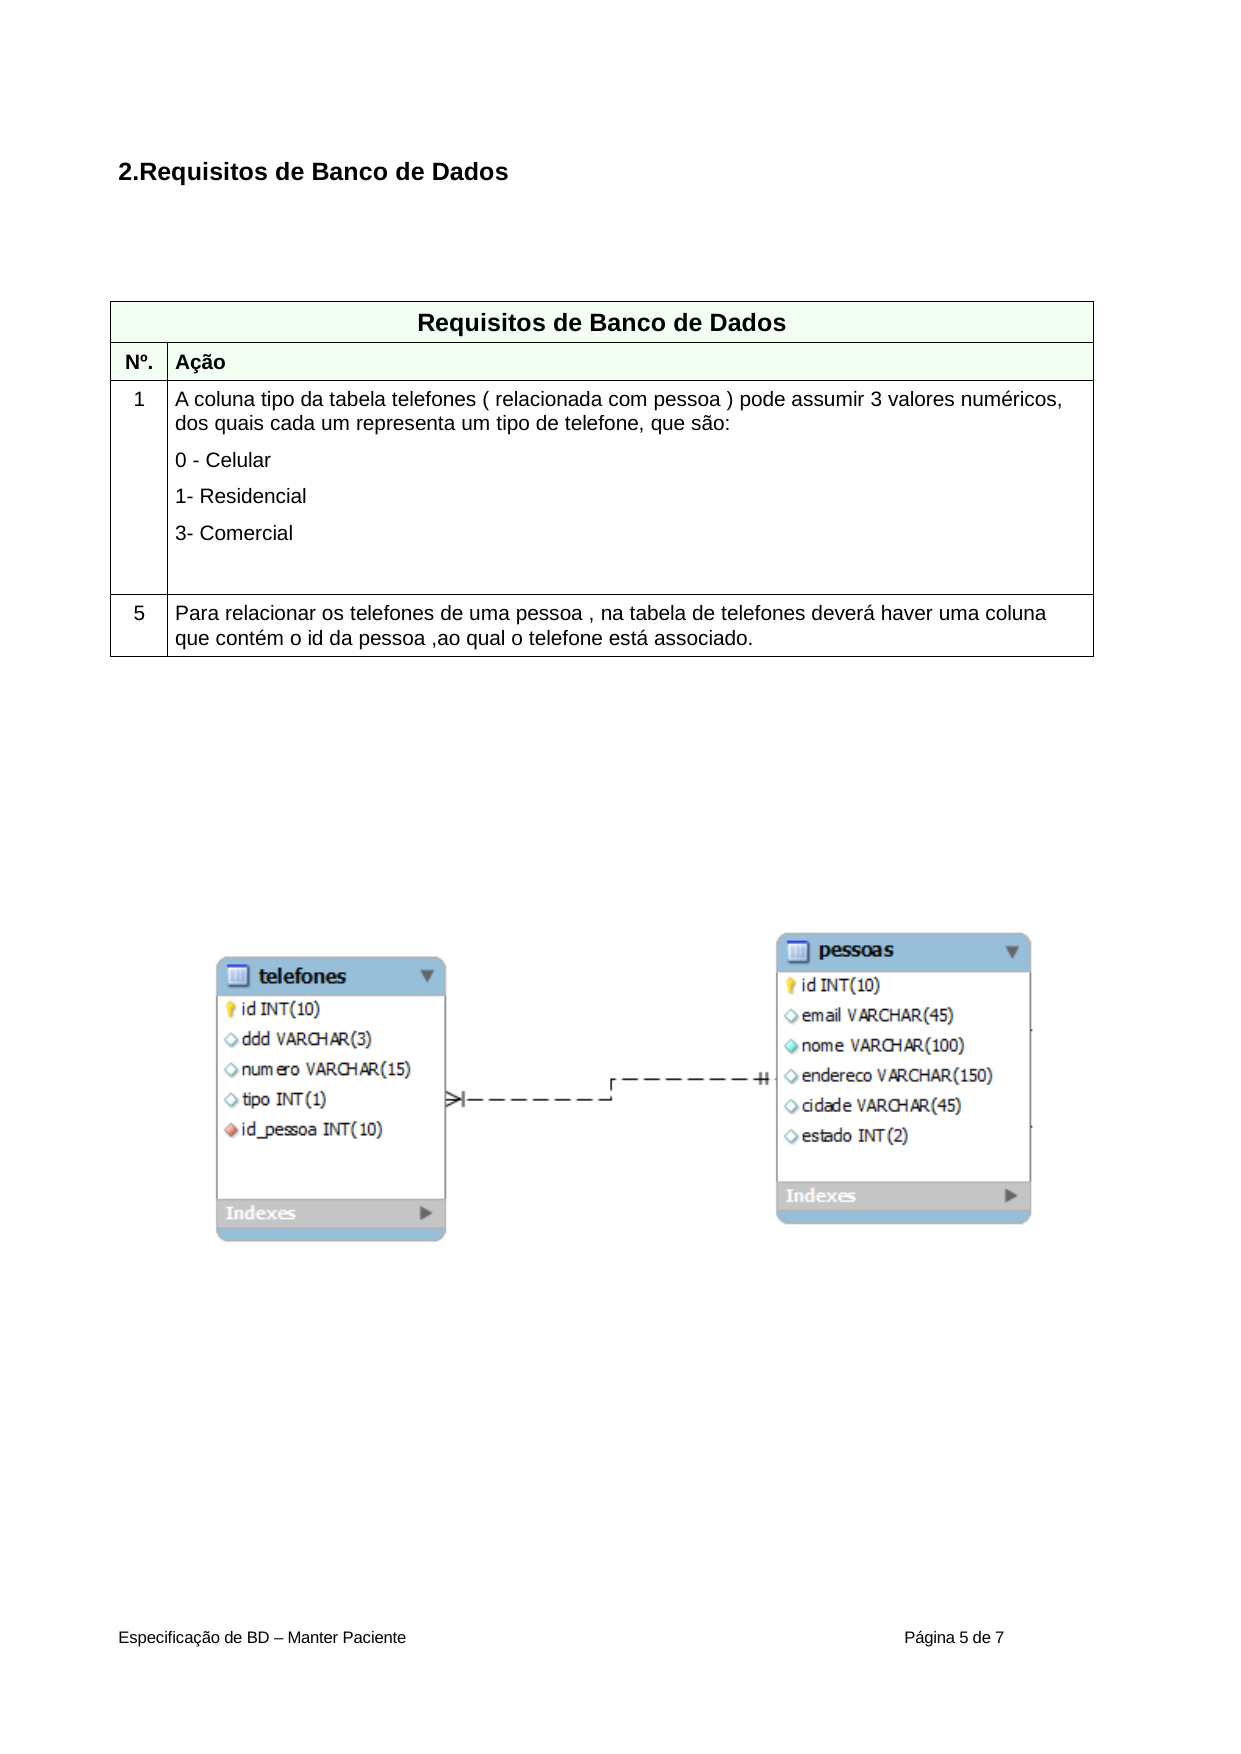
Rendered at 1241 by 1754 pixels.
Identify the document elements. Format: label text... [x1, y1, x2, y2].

table_cell Nº. [111, 343, 167, 380]
table_cell 5 [111, 595, 167, 656]
table_cell 1 [111, 381, 167, 594]
table_cell Para relacionar os telefones de uma pessoa , na tabela de telefones deverá haver uma coluna que contém o id da pessoa ,ao qual o telefone está associado. [168, 595, 1093, 656]
table_cell Ação [168, 343, 1093, 380]
table_cell A coluna tipo da tabela telefones ( relacionada com pessoa ) pode assumir 3 valores numéricos, dos quais cada um representa um tipo de telefone, que são: 0 - Celular 1- Residencial 3- Comercial [168, 381, 1093, 594]
subtitle Requisitos de Banco de Dados [118, 157, 1122, 186]
table_header Requisitos de Banco de Dados [111, 302, 1093, 342]
